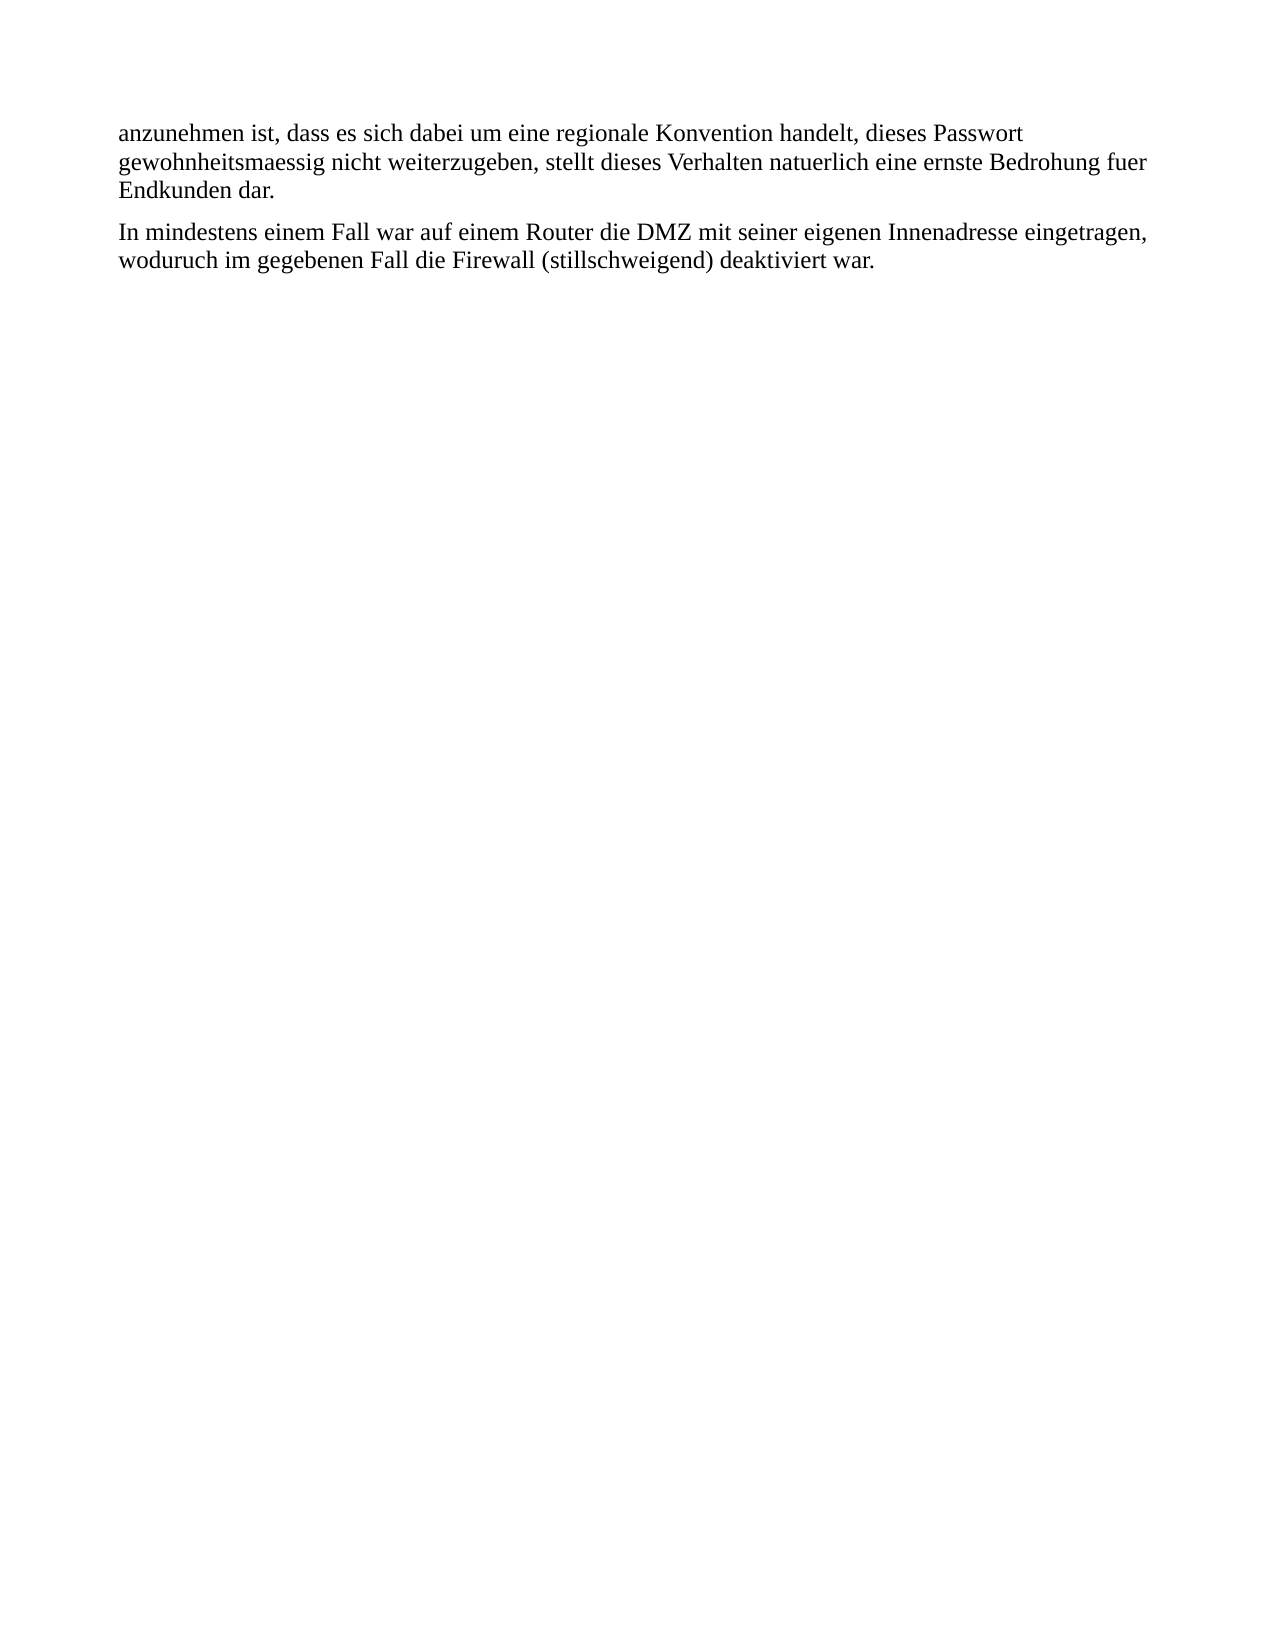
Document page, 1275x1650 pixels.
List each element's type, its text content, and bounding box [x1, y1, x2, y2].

text In mindestens einem Fall war auf einem Router die DMZ mit seiner eigenen Innenadresse eingetragen, woduruch im gegebenen Fall die Firewall (stillschweigend) deaktiviert war. [118, 217, 1157, 274]
text anzunehmen ist, dass es sich dabei um eine regionale Konvention handelt, dieses Passwort gewohnheitsmaessig nicht weiterzugeben, stellt dieses Verhalten natuerlich eine ernste Bedrohung fuer Endkunden dar. [118, 118, 1157, 204]
